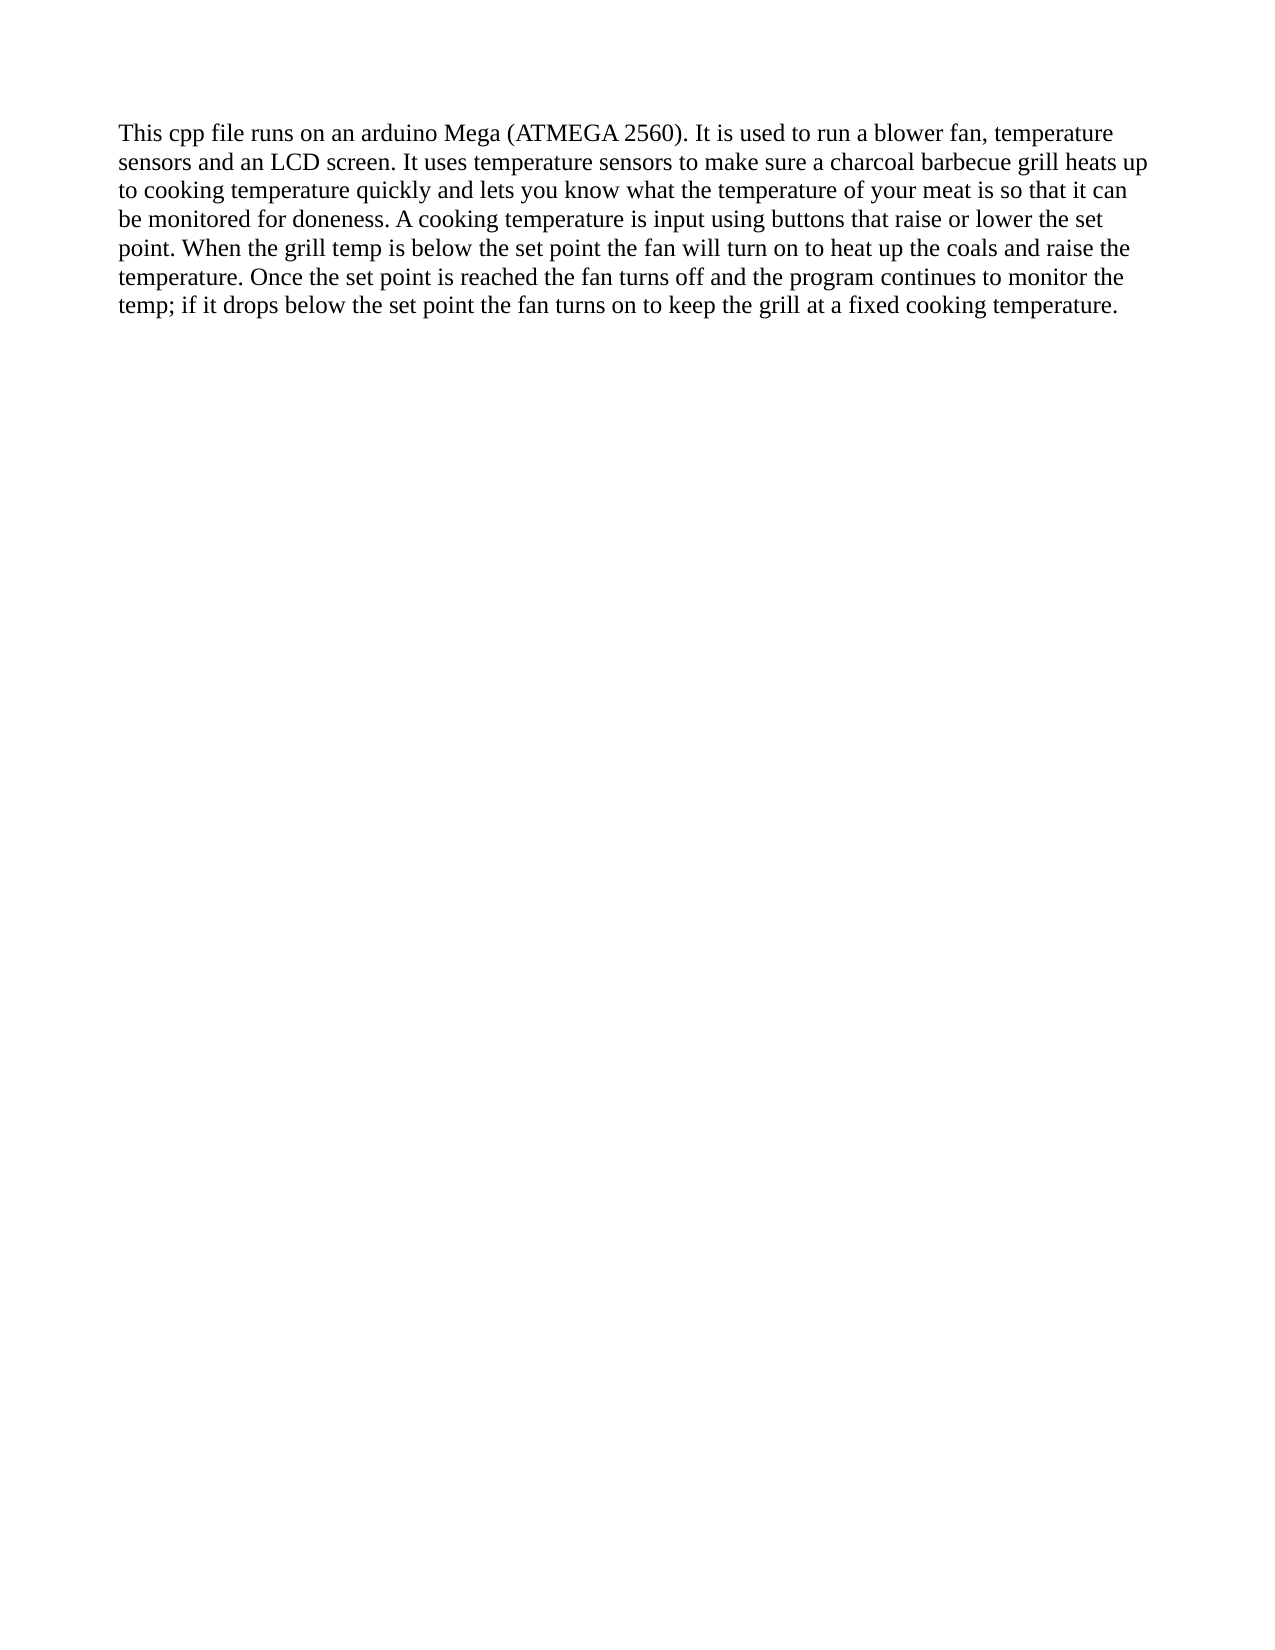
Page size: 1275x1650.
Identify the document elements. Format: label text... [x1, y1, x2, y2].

text This cpp file runs on an arduino Mega (ATMEGA 2560). It is used to run a blower fan, temperature sensors and an LCD screen. It uses temperature sensors to make sure a charcoal barbecue grill heats up to cooking temperature quickly and lets you know what the temperature of your meat is so that it can be monitored for doneness. A cooking temperature is input using buttons that raise or lower the set point. When the grill temp is below the set point the fan will turn on to heat up the coals and raise the temperature. Once the set point is reached the fan turns off and the program continues to monitor the temp; if it drops below the set point the fan turns on to keep the grill at a fixed cooking temperature. [118, 118, 1157, 319]
